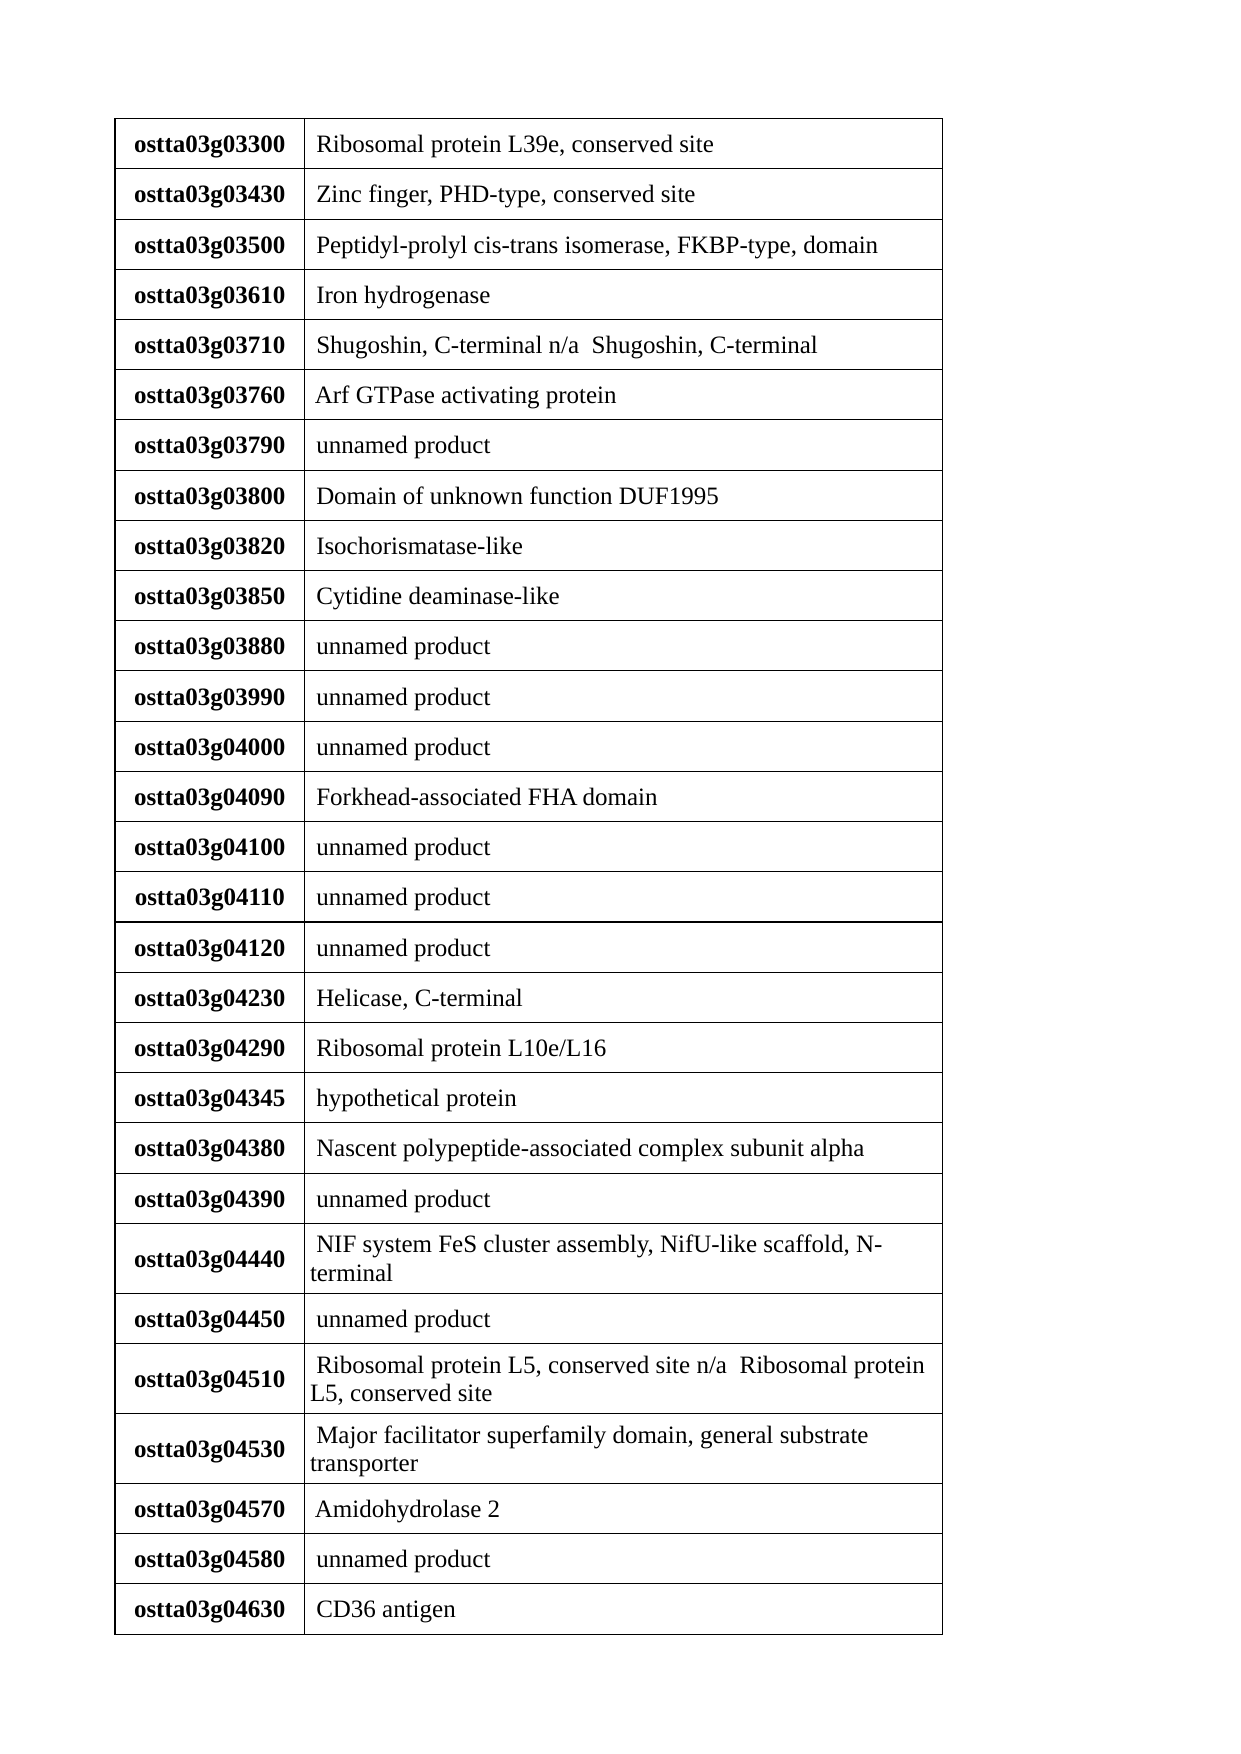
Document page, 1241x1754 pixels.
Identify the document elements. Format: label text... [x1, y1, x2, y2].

table_cell unnamed product [305, 822, 942, 871]
table_cell ostta03g04580 [116, 1534, 304, 1583]
table_cell Cytidine deaminase-like [305, 571, 942, 620]
table_cell Nascent polypeptide-associated complex subunit alpha [305, 1123, 942, 1172]
table_cell ostta03g03990 [116, 671, 304, 721]
table_cell NIF system FeS cluster assembly, NifU-like scaffold, N-terminal [305, 1224, 942, 1293]
table_cell ostta03g04345 [116, 1073, 304, 1122]
table_cell Shugoshin, C-terminal n/a Shugoshin, C-terminal [305, 320, 942, 369]
table_cell hypothetical protein [305, 1073, 942, 1122]
table_cell ostta03g04390 [116, 1174, 304, 1223]
table_cell Major facilitator superfamily domain, general substrate transporter [305, 1414, 942, 1483]
table_cell ostta03g03790 [116, 420, 304, 469]
table_cell Amidohydrolase 2 [305, 1484, 942, 1533]
table_cell ostta03g03760 [116, 370, 304, 419]
table_cell ostta03g03300 [116, 119, 304, 168]
table_cell ostta03g03430 [116, 169, 304, 218]
table_cell unnamed product [305, 420, 942, 469]
table_cell Forkhead-associated FHA domain [305, 772, 942, 821]
table_cell ostta03g03800 [116, 471, 304, 520]
table_cell Zinc finger, PHD-type, conserved site [305, 169, 942, 218]
table_cell ostta03g04120 [116, 923, 304, 972]
table_cell ostta03g04630 [116, 1584, 304, 1633]
table_cell ostta03g03610 [116, 270, 304, 319]
table_cell unnamed product [305, 1174, 942, 1223]
table_cell unnamed product [305, 671, 942, 721]
table_cell Domain of unknown function DUF1995 [305, 471, 942, 520]
table_cell ostta03g04530 [116, 1414, 304, 1483]
table_cell CD36 antigen [305, 1584, 942, 1633]
table_cell unnamed product [305, 722, 942, 771]
table_cell ostta03g04110 [116, 872, 304, 921]
table_cell Peptidyl-prolyl cis-trans isomerase, FKBP-type, domain [305, 220, 942, 269]
table_cell Ribosomal protein L5, conserved site n/a Ribosomal protein L5, conserved site [305, 1344, 942, 1413]
table_cell ostta03g04290 [116, 1023, 304, 1072]
table_cell Ribosomal protein L39e, conserved site [305, 119, 942, 168]
table_cell ostta03g03500 [116, 220, 304, 269]
table_cell ostta03g03880 [116, 621, 304, 670]
table_cell ostta03g04100 [116, 822, 304, 871]
table_cell ostta03g03850 [116, 571, 304, 620]
table_cell ostta03g04230 [116, 973, 304, 1022]
table_cell Helicase, C-terminal [305, 973, 942, 1022]
table_cell ostta03g03710 [116, 320, 304, 369]
table_cell Iron hydrogenase [305, 270, 942, 319]
table_cell ostta03g04000 [116, 722, 304, 771]
table_cell ostta03g04440 [116, 1224, 304, 1293]
table_cell unnamed product [305, 621, 942, 670]
table_cell ostta03g04090 [116, 772, 304, 821]
table_cell unnamed product [305, 872, 942, 921]
table_cell unnamed product [305, 1294, 942, 1343]
table_cell unnamed product [305, 1534, 942, 1583]
table_cell Arf GTPase activating protein [305, 370, 942, 419]
table_cell ostta03g03820 [116, 521, 304, 570]
table_cell Ribosomal protein L10e/L16 [305, 1023, 942, 1072]
table_cell unnamed product [305, 923, 942, 972]
table_cell ostta03g04380 [116, 1123, 304, 1172]
table_cell ostta03g04450 [116, 1294, 304, 1343]
table_cell Isochorismatase-like [305, 521, 942, 570]
table_cell ostta03g04510 [116, 1344, 304, 1413]
table_cell ostta03g04570 [116, 1484, 304, 1533]
